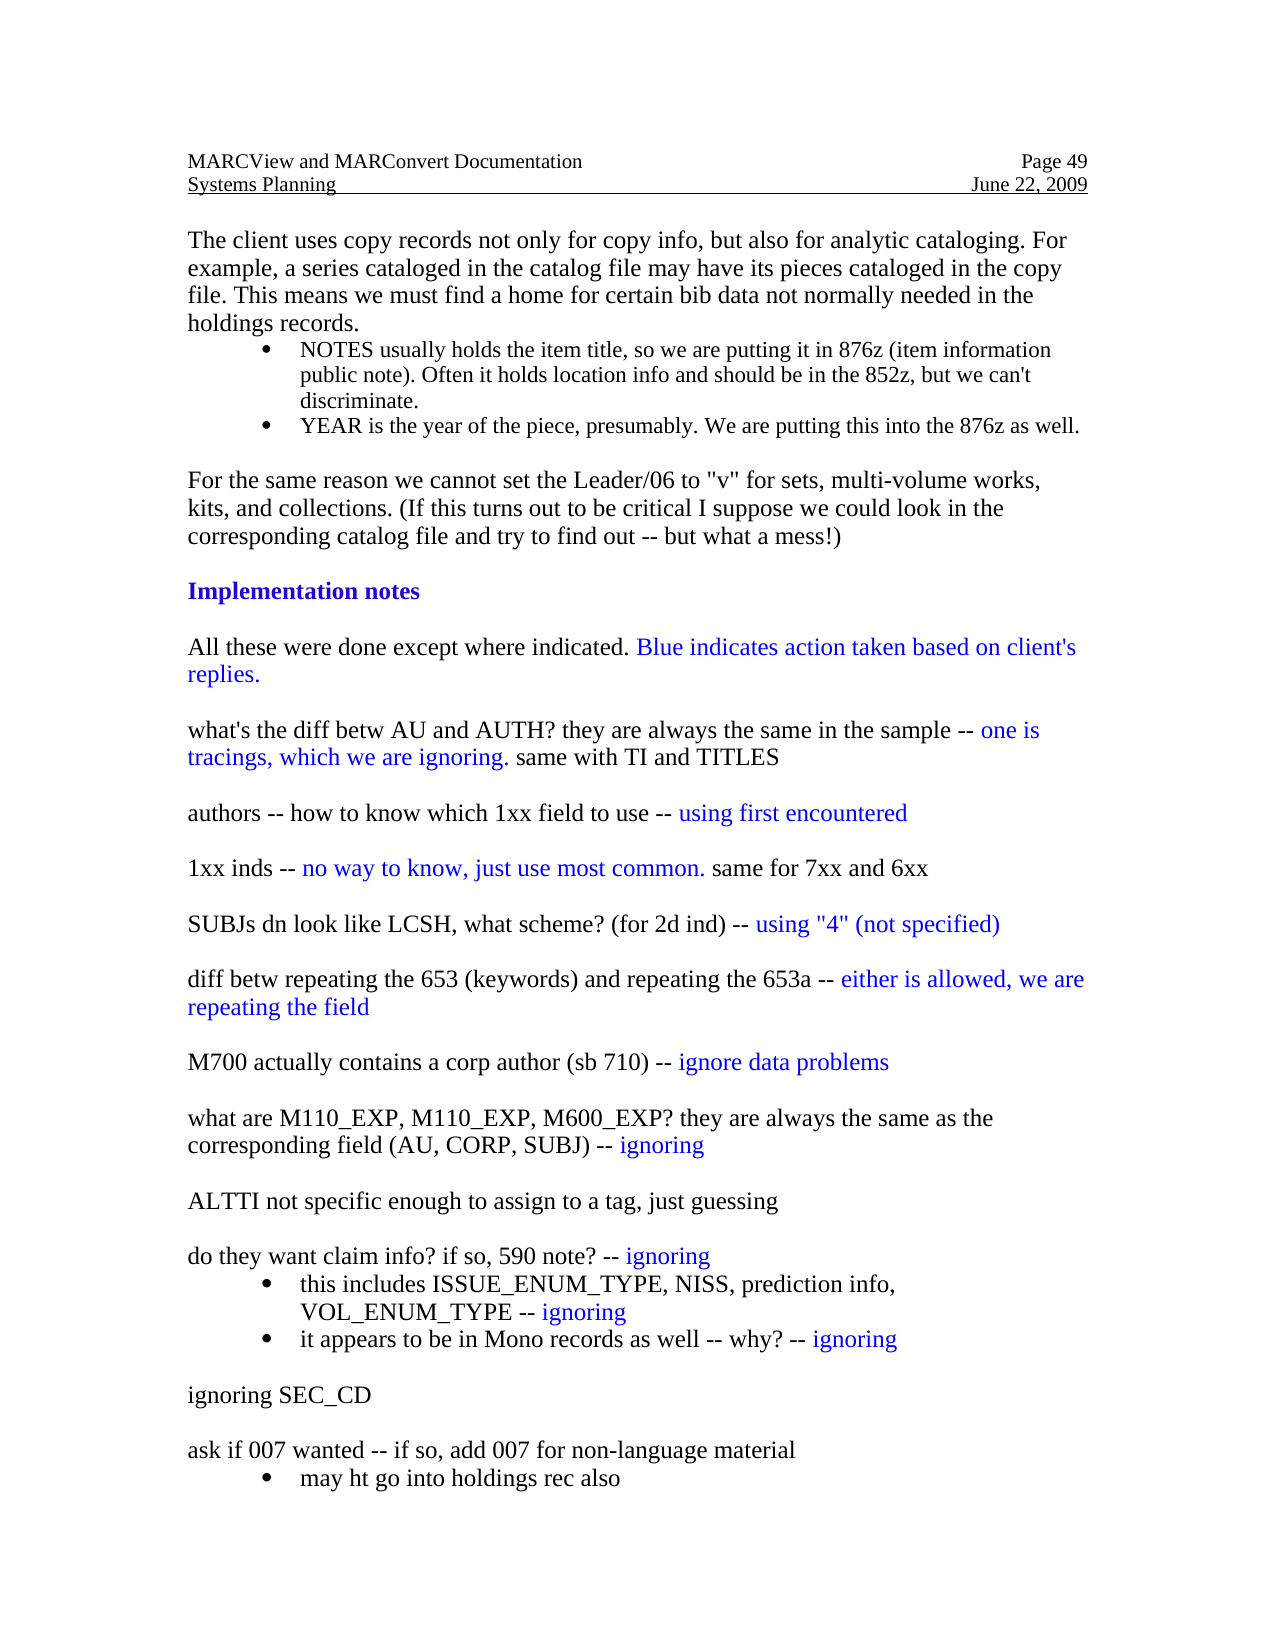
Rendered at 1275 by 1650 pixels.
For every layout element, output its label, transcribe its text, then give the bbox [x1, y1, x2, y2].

text ask if 007 wanted -- if so, add 007 for non-language material [187, 1436, 1087, 1464]
list may ht go into holdings rec also [262, 1464, 1087, 1492]
text ignoring SEC_CD [187, 1381, 1087, 1408]
list this includes ISSUE_ENUM_TYPE, NISS, prediction info, VOL_ENUM_TYPE -- ignoring [262, 1270, 1087, 1325]
text authors -- how to know which 1xx field to use -- using first encountered [187, 799, 1087, 827]
text SUBJs dn look like LCSH, what scheme? (for 2d ind) -- using "4" (not specified) [187, 910, 1087, 937]
text do they want claim info? if so, 590 note? -- ignoring [187, 1242, 1087, 1270]
list it appears to be in Mono records as well -- why? -- ignoring [262, 1325, 1087, 1353]
text For the same reason we cannot set the Leader/06 to "v" for sets, multi-volume works, kits, and collections. (If this turns out to be critical I suppose we could look in the corresponding catalog file and try to find out -- but what a mess!) [187, 466, 1087, 549]
list NOTES usually holds the item title, so we are putting it in 876z (item information public note). Often it holds location info and should be in the 852z, but we can't discriminate. [262, 337, 1087, 413]
list YEAR is the year of the piece, presumably. We are putting this into the 876z as well. [262, 413, 1087, 439]
text what's the diff betw AU and AUTH? they are always the same in the sample -- one is tracings, which we are ignoring. same with TI and TITLES [187, 716, 1087, 771]
text what are M110_EXP, M110_EXP, M600_EXP? they are always the same as the corresponding field (AU, CORP, SUBJ) -- ignoring [187, 1104, 1087, 1159]
subtitle Implementation notes [187, 577, 1087, 605]
text ALTTI not specific enough to assign to a tag, just guessing [187, 1187, 1087, 1214]
text diff betw repeating the 653 (keywords) and repeating the 653a -- either is allowed, we are repeating the field [187, 965, 1087, 1021]
text 1xx inds -- no way to know, just use most common. same for 7xx and 6xx [187, 854, 1087, 882]
text The client uses copy records not only for copy info, but also for analytic cataloging. For example, a series cataloged in the catalog file may have its pieces cataloged in the copy file. This means we must find a home for certain bib data not normally needed in the holdings records. [187, 226, 1087, 337]
text M700 actually contains a corp author (sb 710) -- ignore data problems [187, 1048, 1087, 1076]
text All these were done except where indicated. Blue indicates action taken based on client's replies. [187, 633, 1087, 688]
